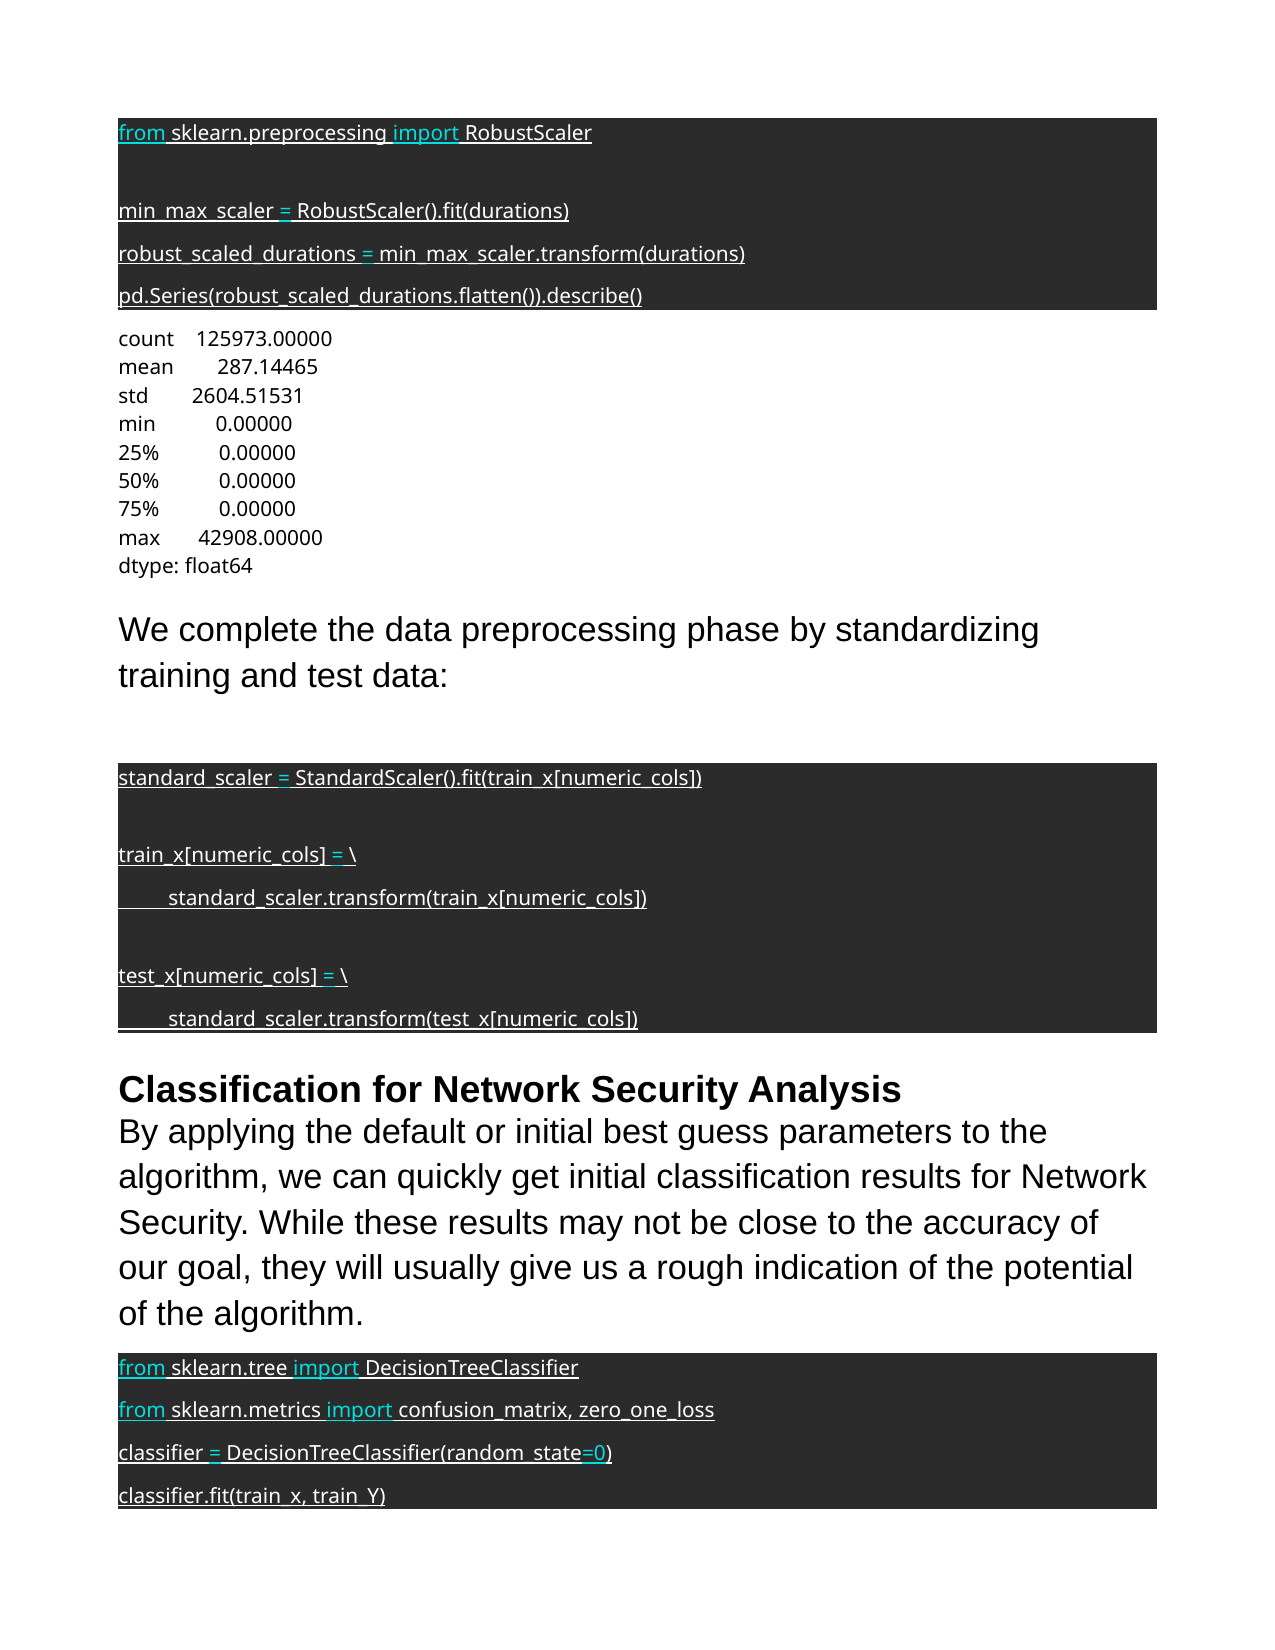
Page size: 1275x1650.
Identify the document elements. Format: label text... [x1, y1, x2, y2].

text 25% 0.00000 [118, 438, 1157, 466]
text classifier.fit(train_x, train_Y) [118, 1481, 1157, 1509]
text min_max_scaler = RobustScaler().fit(durations) [118, 196, 1157, 224]
text standard_scaler.transform(train_x[numeric_cols]) [118, 883, 1157, 912]
text standard_scaler.transform(test_x[numeric_cols]) [118, 1004, 1157, 1033]
text By applying the default or initial best guess parameters to the algorithm, we can quickly get initial classification results for Network Security. While these results may not be close to the accuracy of our goal, they will usually give us a rough indication of the potential of the algorithm. [118, 1111, 1157, 1332]
text pd.Series(robust_scaled_durations.flatten()).describe() [118, 281, 1157, 310]
text std 2604.51531 [118, 381, 1157, 409]
text max 42908.00000 [118, 523, 1157, 551]
subtitle Classification for Network Security Analysis [118, 1068, 1157, 1111]
text min 0.00000 [118, 409, 1157, 438]
text classifier = DecisionTreeClassifier(random_state=0) [118, 1438, 1157, 1467]
text standard_scaler = StandardScaler().fit(train_x[numeric_cols]) [118, 763, 1157, 791]
text dtype: float64 [118, 551, 1157, 580]
text robust_scaled_durations = min_max_scaler.transform(durations) [118, 239, 1157, 267]
text from sklearn.tree import DecisionTreeClassifier [118, 1353, 1157, 1381]
text from sklearn.metrics import confusion_matrix, zero_one_loss [118, 1396, 1157, 1424]
text test_x[numeric_cols] = \ [118, 961, 1157, 990]
text mean 287.14465 [118, 352, 1157, 381]
text count 125973.00000 [118, 324, 1157, 352]
text train_x[numeric_cols] = \ [118, 841, 1157, 869]
text 50% 0.00000 [118, 466, 1157, 494]
text from sklearn.preprocessing import RobustScaler [118, 118, 1157, 147]
text 75% 0.00000 [118, 494, 1157, 523]
text We complete the data preprocessing phase by standardizing training and test data: [118, 609, 1157, 694]
